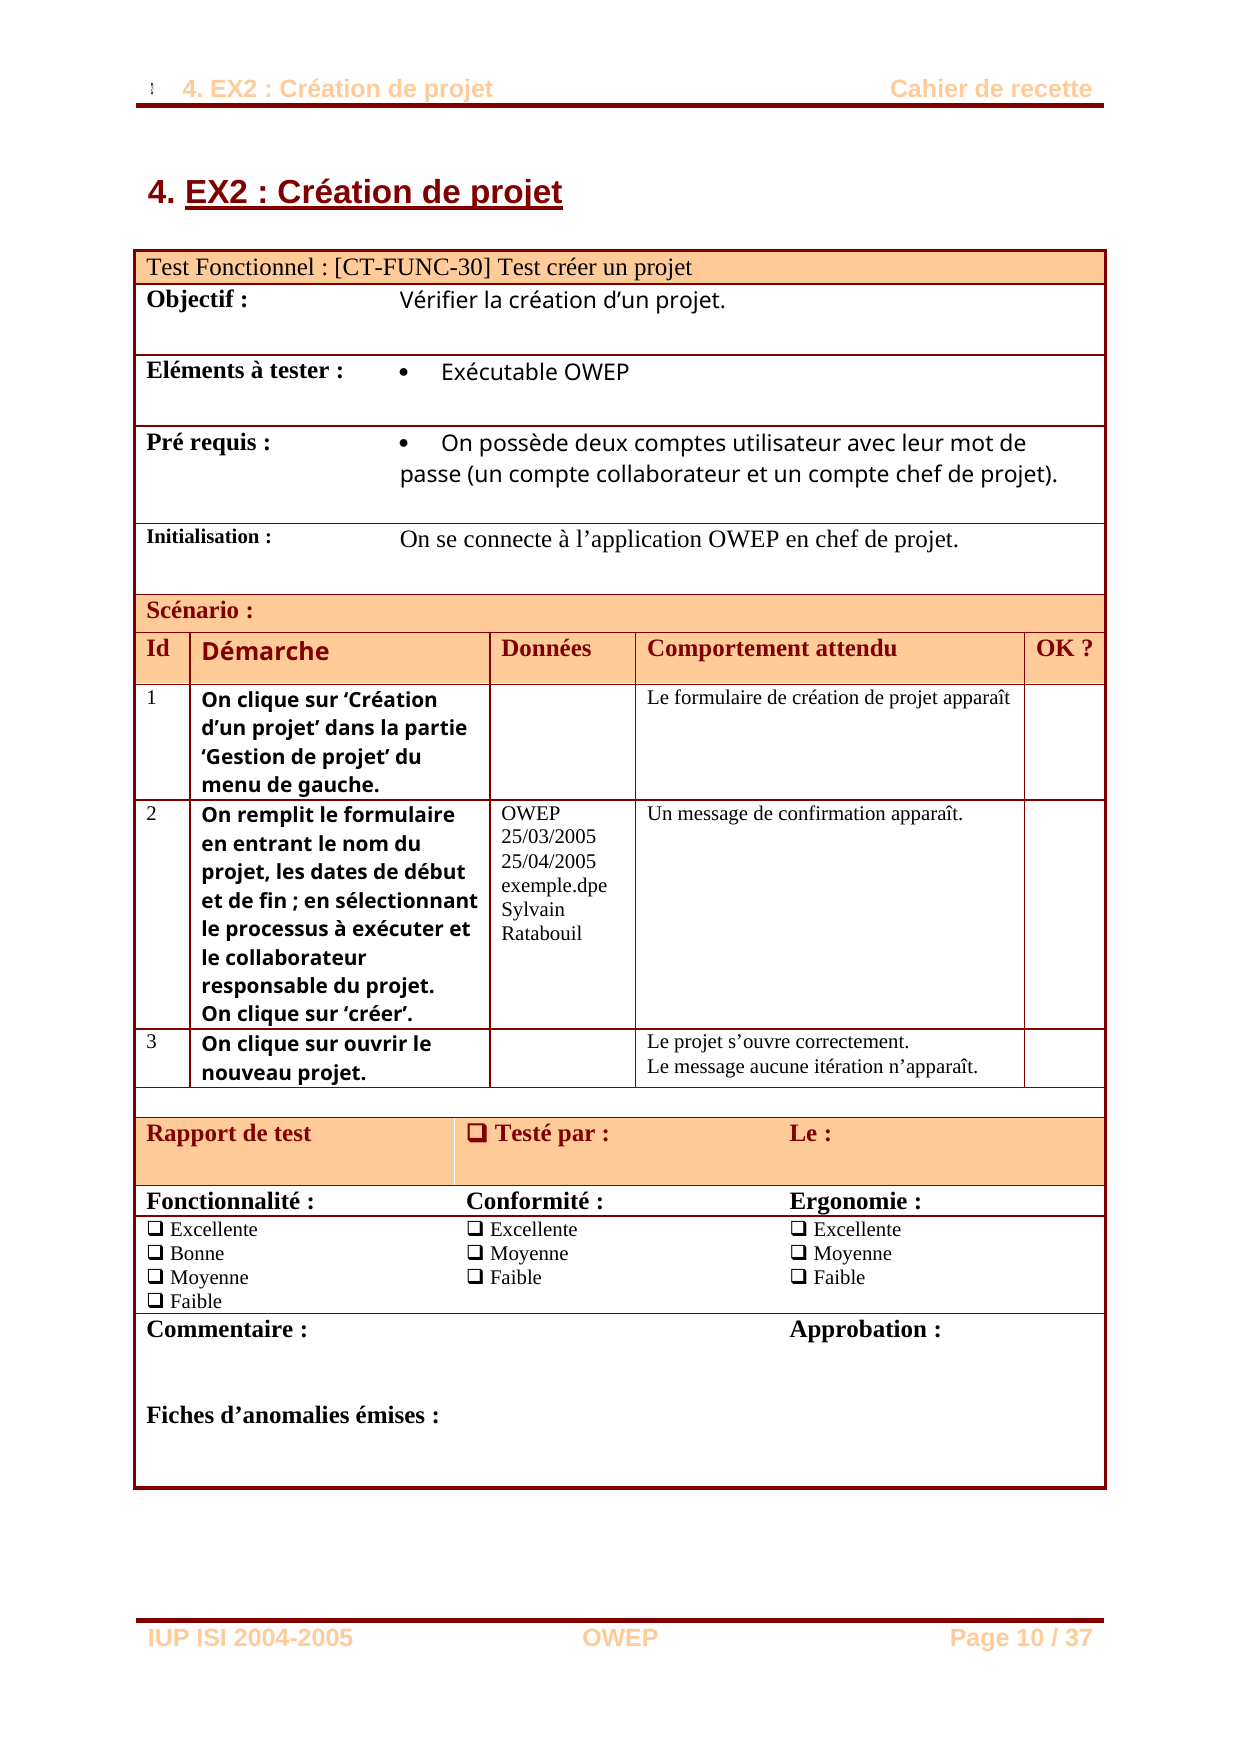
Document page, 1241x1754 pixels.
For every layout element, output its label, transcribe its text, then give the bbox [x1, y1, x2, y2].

table_cell Un message de confirmation apparaît. [636, 801, 1024, 1028]
table_cell  Excellente  Bonne  Moyenne  Faible [136, 1217, 454, 1313]
table_cell [136, 1088, 1104, 1117]
table_cell 1 [136, 685, 189, 799]
table_cell [491, 1030, 635, 1087]
table_cell  Excellente  Moyenne  Faible [455, 1217, 778, 1313]
table_cell [388, 321, 1104, 354]
table_cell On se connecte à l’application OWEP en chef de projet. [388, 524, 1104, 560]
table_cell [388, 560, 1104, 593]
table_cell Comportement attendu [636, 633, 1024, 683]
table_cell Rapport de test [136, 1118, 454, 1185]
table_cell Le formulaire de création de projet apparaît [636, 685, 1024, 799]
table_cell [1025, 1030, 1104, 1087]
table_cell On remplit le formulaire en entrant le nom du projet, les dates de début et de fin ; en sélectionnant le processus à exécuter et le collaborateur responsable du projet. On clique sur ‘créer’. [191, 801, 489, 1028]
subtitle EX2 : Création de projet [148, 173, 1093, 211]
table_cell Démarche [191, 633, 489, 683]
table_cell [1025, 685, 1104, 799]
table_cell Ergonomie : [778, 1186, 1104, 1215]
table_cell Vérifier la création d’un projet. [388, 285, 1104, 321]
table_cell Exécutable OWEP [388, 356, 1104, 392]
table_cell Conformité : [455, 1186, 778, 1215]
table_cell Le : [778, 1118, 1104, 1185]
table_header Test Fonctionnel : [CT-FUNC-30] Test créer un projet [136, 252, 1104, 283]
table_cell On possède deux comptes utilisateur avec leur mot de passe (un compte collaborateur et un compte chef de projet). [388, 427, 1104, 489]
table_cell Eléments à tester : [136, 356, 388, 392]
table_cell Fonctionnalité : [136, 1186, 454, 1215]
table_cell  Testé par : [455, 1118, 778, 1185]
table_cell  Excellente  Moyenne  Faible [778, 1217, 1104, 1313]
table_cell Id [136, 633, 189, 683]
table_cell [388, 392, 1104, 425]
table_cell [1025, 801, 1104, 1028]
table_cell Objectif : [136, 285, 388, 321]
table_cell Approbation : [778, 1314, 1104, 1486]
table_cell [136, 560, 388, 593]
table_cell Le projet s’ouvre correctement. Le message aucune itération n’apparaît. [636, 1030, 1024, 1087]
table_cell [388, 489, 1104, 522]
table_cell Données [491, 633, 635, 683]
table_cell 3 [136, 1030, 189, 1087]
table_cell OWEP 25/03/2005 25/04/2005 exemple.dpe Sylvain Ratabouil [491, 801, 635, 1028]
table_cell Pré requis : [136, 427, 388, 489]
table_cell Scénario : [136, 595, 1104, 632]
table_cell On clique sur ouvrir le nouveau projet. [191, 1030, 489, 1087]
table_cell On clique sur ‘Création d’un projet’ dans la partie ‘Gestion de projet’ du menu de gauche. [191, 685, 489, 799]
table_cell 2 [136, 801, 189, 1028]
table_cell [491, 685, 635, 799]
table_cell [136, 321, 388, 354]
table_cell Initialisation : [136, 524, 388, 560]
table_cell [136, 489, 388, 522]
table_cell Commentaire : Fiches d’anomalies émises : [136, 1314, 778, 1486]
table_cell [136, 392, 388, 425]
table_cell OK ? [1025, 633, 1104, 683]
